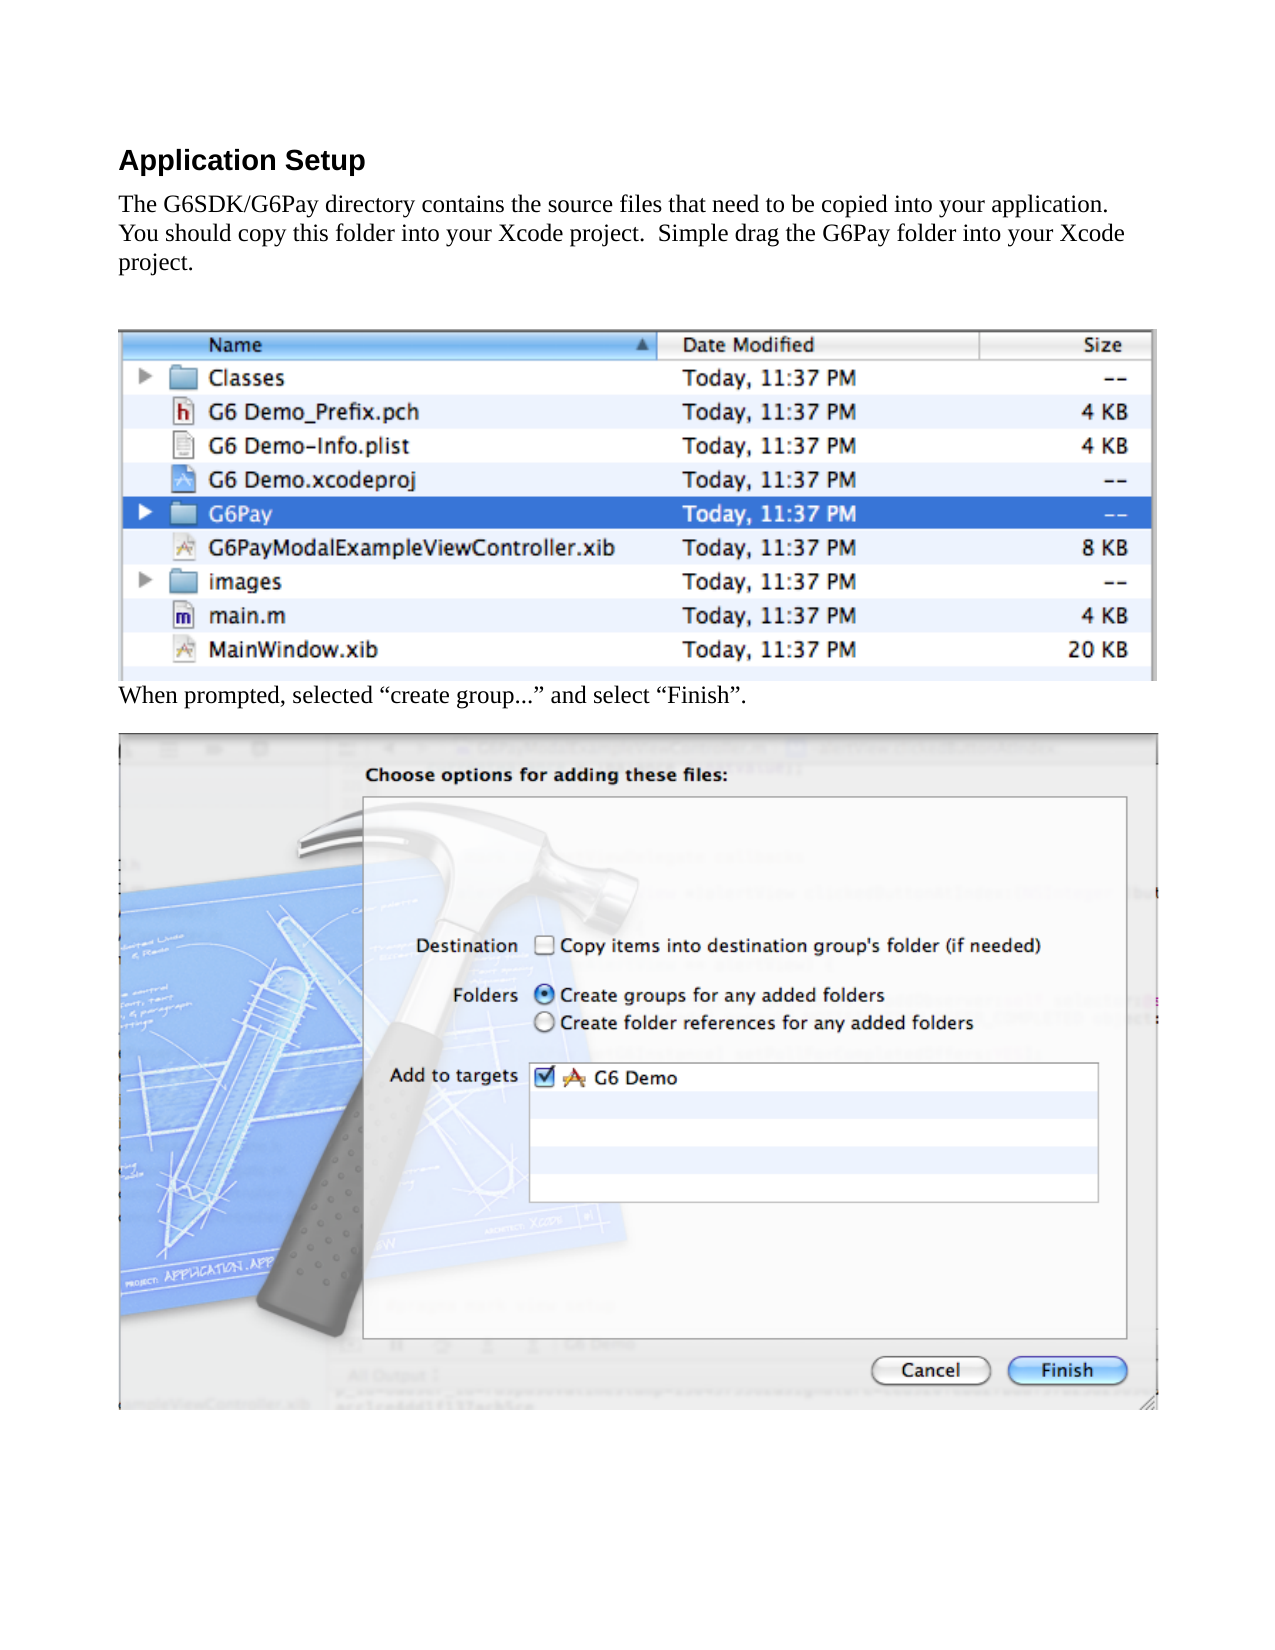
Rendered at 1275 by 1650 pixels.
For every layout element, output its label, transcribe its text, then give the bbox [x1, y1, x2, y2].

picture [118, 733, 1159, 1410]
subtitle Application Setup [118, 143, 1157, 177]
picture [118, 329, 1157, 681]
text The G6SDK/G6Pay directory contains the source files that need to be copied into your application. You should copy this folder into your Xcode project. Simple drag the G6Pay folder into your Xcode project. [118, 189, 1157, 275]
text When prompted, selected “create group...” and select “Finish”. [118, 681, 1157, 709]
